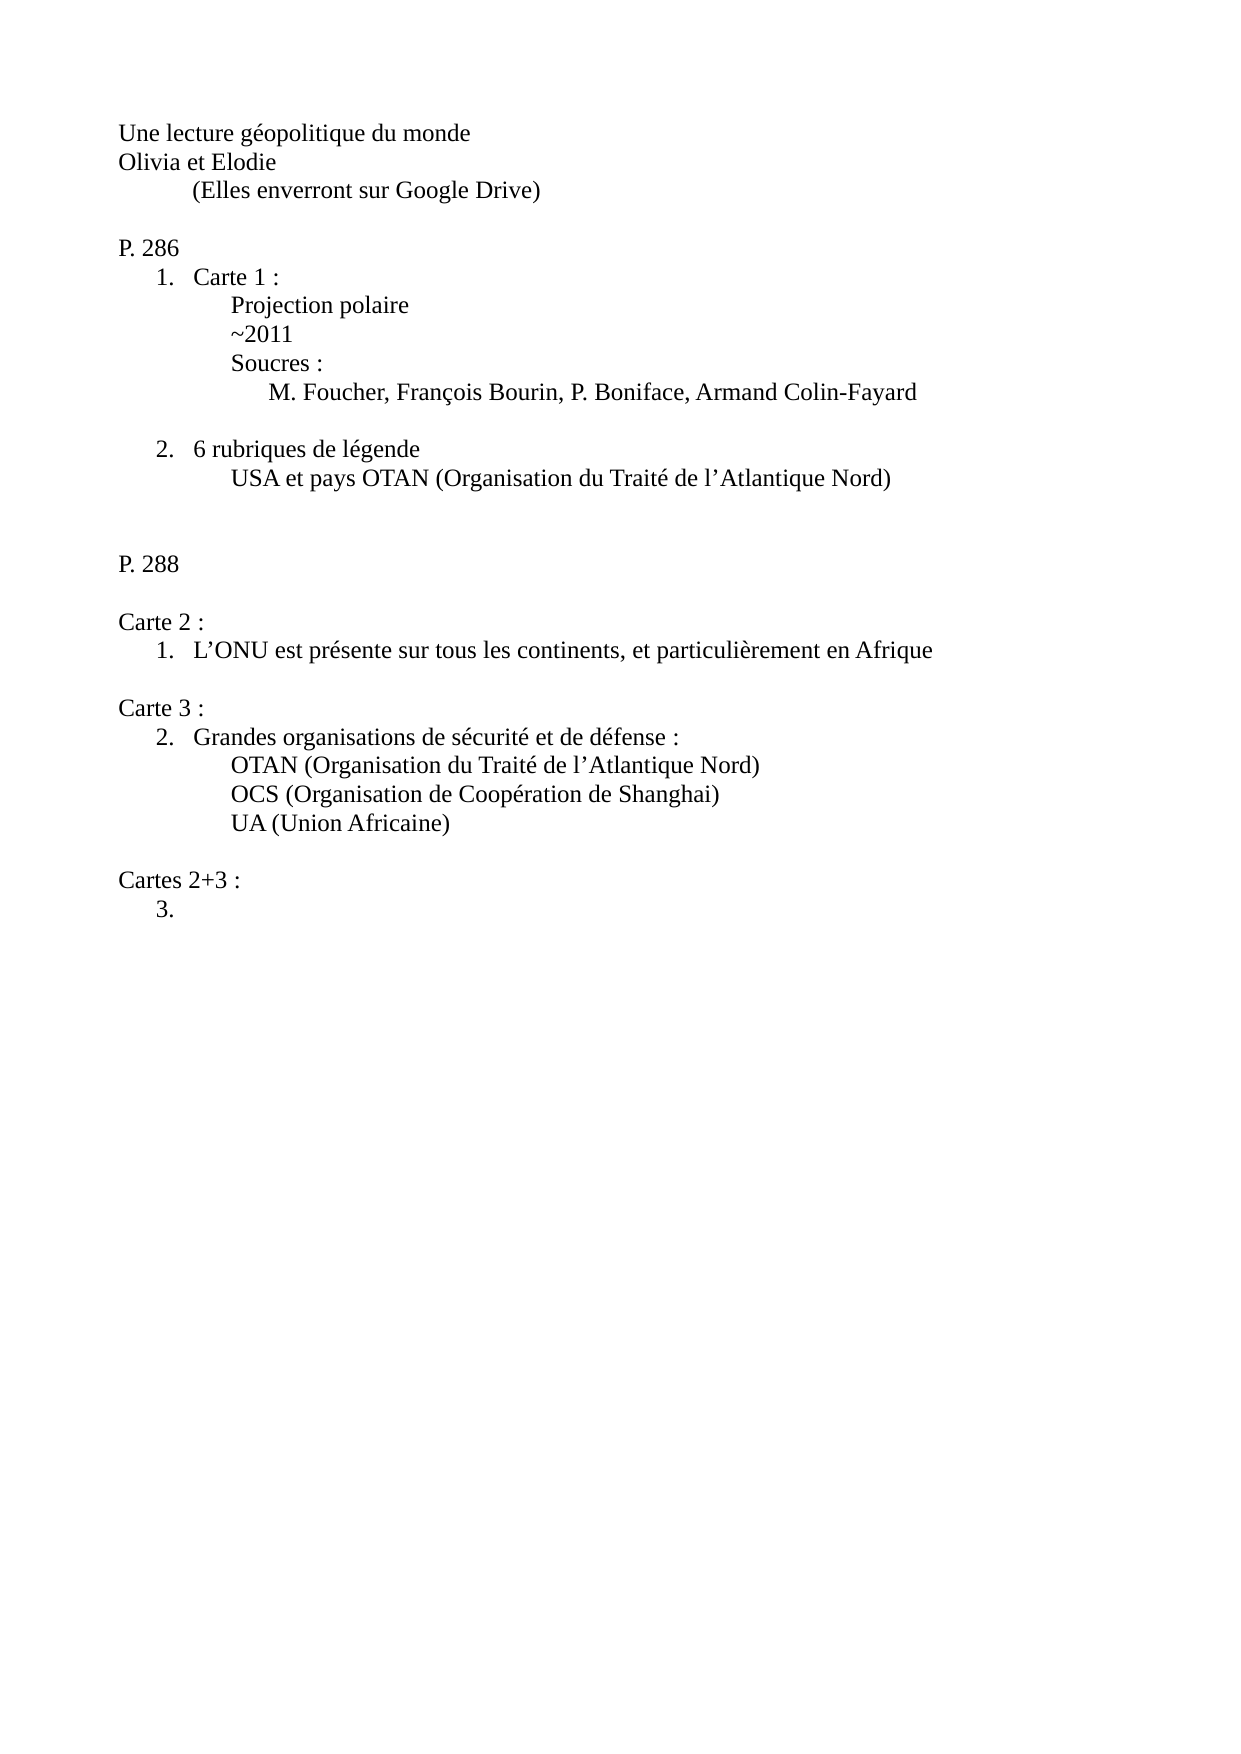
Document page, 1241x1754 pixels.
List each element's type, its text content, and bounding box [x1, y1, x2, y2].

text Carte 2 : [118, 607, 1122, 636]
text Olivia et Elodie [118, 147, 1122, 176]
list OTAN (Organisation du Traité de l’Atlantique Nord) [193, 751, 1122, 779]
text P. 286 [118, 233, 1122, 262]
list USA et pays OTAN (Organisation du Traité de l’Atlantique Nord) [193, 463, 1122, 492]
list ~2011 [193, 319, 1122, 348]
list Soucres : [193, 348, 1122, 377]
list M. Foucher, François Bourin, P. Boniface, Armand Colin-Fayard [231, 377, 1122, 406]
list Projection polaire [193, 291, 1122, 319]
list L’ONU est présente sur tous les continents, et particulièrement en Afrique [156, 636, 1122, 664]
list Grandes organisations de sécurité et de défense : [156, 722, 1122, 751]
list UA (Union Africaine) [193, 808, 1122, 837]
text P. 288 [118, 549, 1122, 578]
list 6 rubriques de légende [156, 434, 1122, 463]
text Une lecture géopolitique du monde [118, 118, 1122, 147]
list OCS (Organisation de Coopération de Shanghai) [193, 779, 1122, 808]
text Cartes 2+3 : [118, 866, 1122, 894]
text Carte 3 : [118, 693, 1122, 722]
text (Elles enverront sur Google Drive) [118, 176, 1122, 204]
list Carte 1 : [156, 262, 1122, 291]
